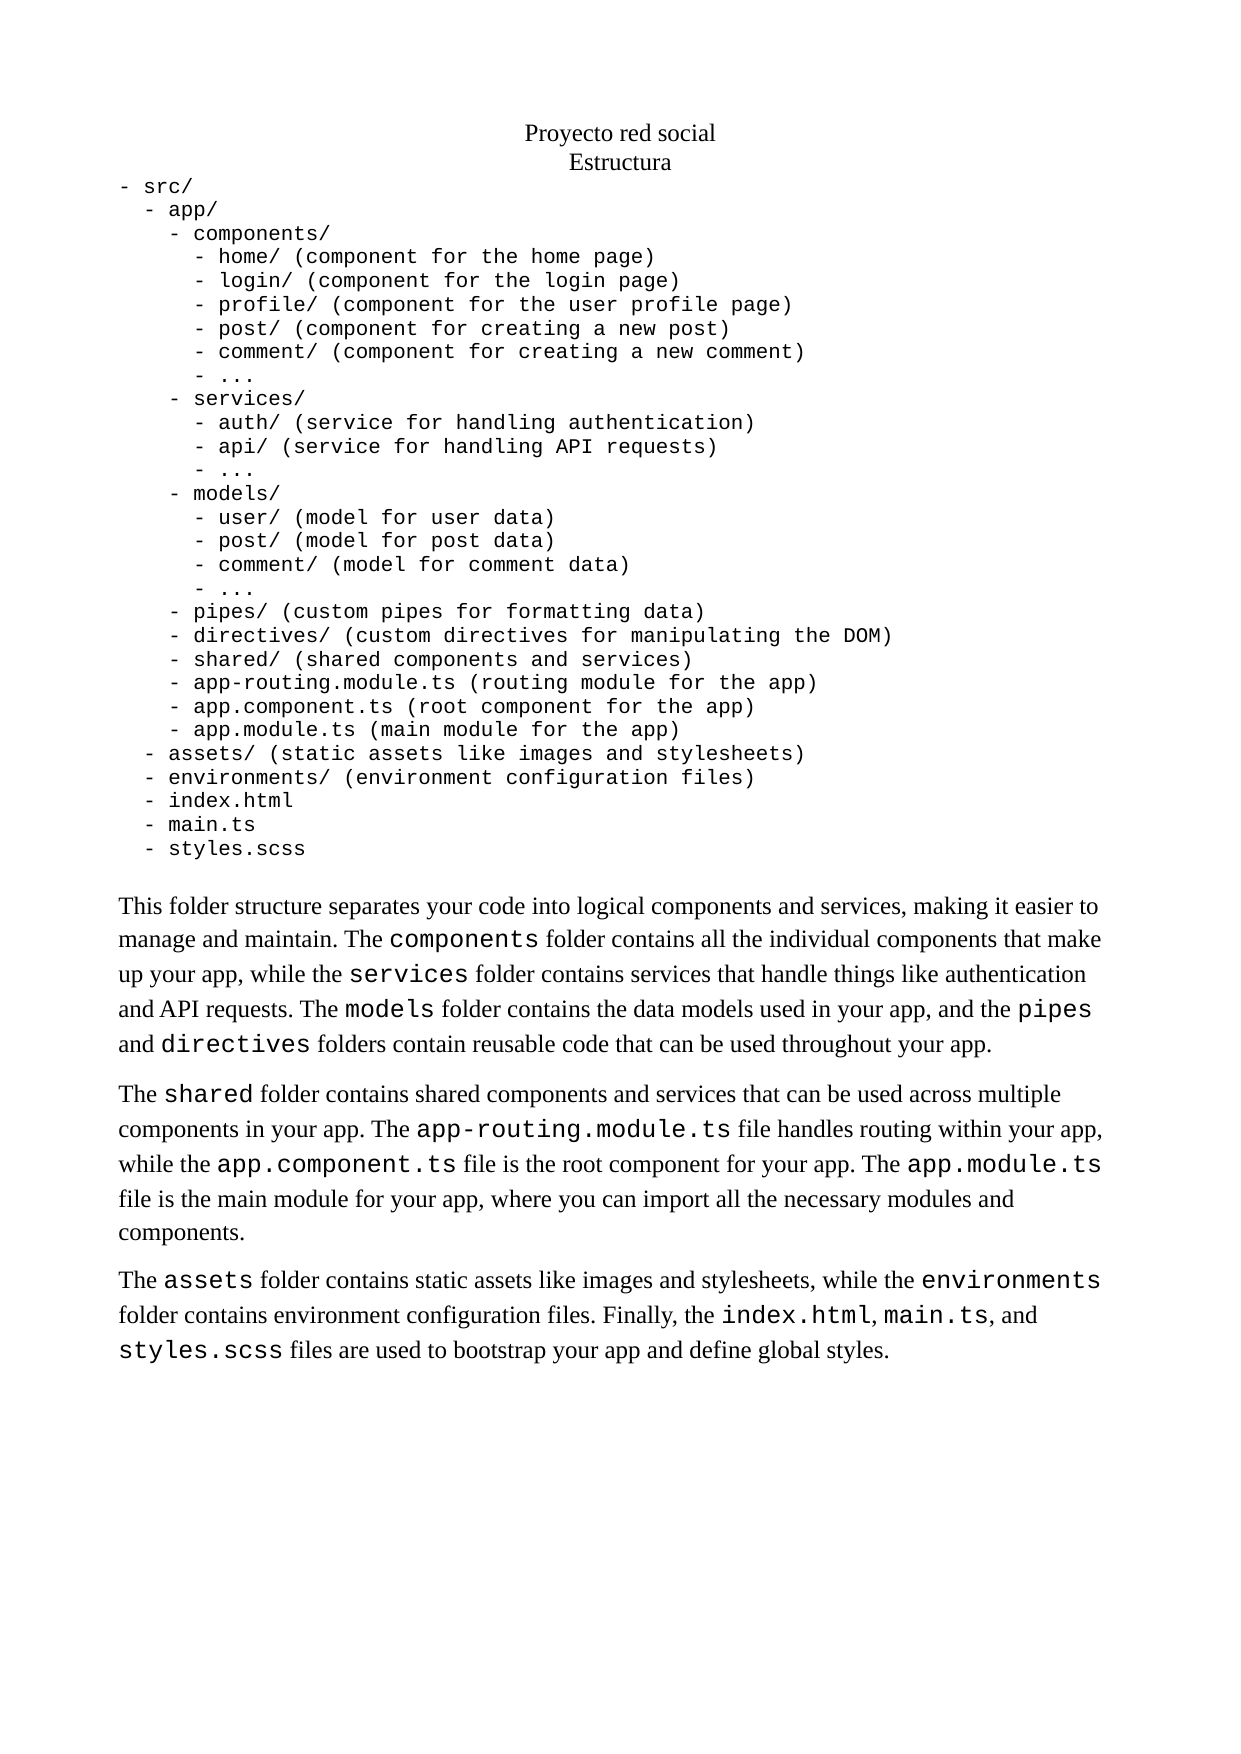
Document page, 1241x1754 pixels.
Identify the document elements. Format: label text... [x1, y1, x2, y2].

text - app/ [118, 199, 1122, 223]
text Proyecto red social [118, 118, 1122, 147]
text - models/ [118, 483, 1122, 507]
text - styles.scss [118, 838, 1122, 861]
text - auth/ (service for handling authentication) [118, 412, 1122, 436]
text - app.module.ts (main module for the app) [118, 719, 1122, 743]
text - app-routing.module.ts (routing module for the app) [118, 672, 1122, 696]
text - login/ (component for the login page) [118, 270, 1122, 294]
text The assets folder contains static assets like images and stylesheets, while the environments folder contains environment configuration files. Finally, the index.html, main.ts, and styles.scss files are used to bootstrap your app and define global styles. [118, 1265, 1122, 1366]
text - ... [118, 578, 1122, 601]
text - profile/ (component for the user profile page) [118, 294, 1122, 317]
text This folder structure separates your code into logical components and services, making it easier to manage and maintain. The components folder contains all the individual components that make up your app, while the services folder contains services that handle things like authentication and API requests. The models folder contains the data models used in your app, and the pipes and directives folders contain reusable code that can be used throughout your app. [118, 891, 1122, 1060]
text - user/ (model for user data) [118, 507, 1122, 530]
text - comment/ (component for creating a new comment) [118, 341, 1122, 365]
text - src/ [118, 176, 1122, 199]
text - components/ [118, 223, 1122, 247]
text - post/ (component for creating a new post) [118, 317, 1122, 341]
text Estructura [118, 147, 1122, 176]
text - directives/ (custom directives for manipulating the DOM) [118, 625, 1122, 648]
text The shared folder contains shared components and services that can be used across multiple components in your app. The app-routing.module.ts file handles routing within your app, while the app.component.ts file is the root component for your app. The app.module.ts file is the main module for your app, where you can import all the necessary modules and components. [118, 1079, 1122, 1246]
text - shared/ (shared components and services) [118, 648, 1122, 672]
text - app.component.ts (root component for the app) [118, 696, 1122, 719]
text - api/ (service for handling API requests) [118, 436, 1122, 459]
text - services/ [118, 388, 1122, 412]
text - home/ (component for the home page) [118, 247, 1122, 270]
text - assets/ (static assets like images and stylesheets) [118, 743, 1122, 767]
text - ... [118, 459, 1122, 483]
text - environments/ (environment configuration files) [118, 767, 1122, 790]
text - index.html [118, 790, 1122, 814]
text - comment/ (model for comment data) [118, 554, 1122, 578]
text - ... [118, 365, 1122, 388]
text - post/ (model for post data) [118, 530, 1122, 554]
text - main.ts [118, 814, 1122, 838]
text - pipes/ (custom pipes for formatting data) [118, 601, 1122, 625]
